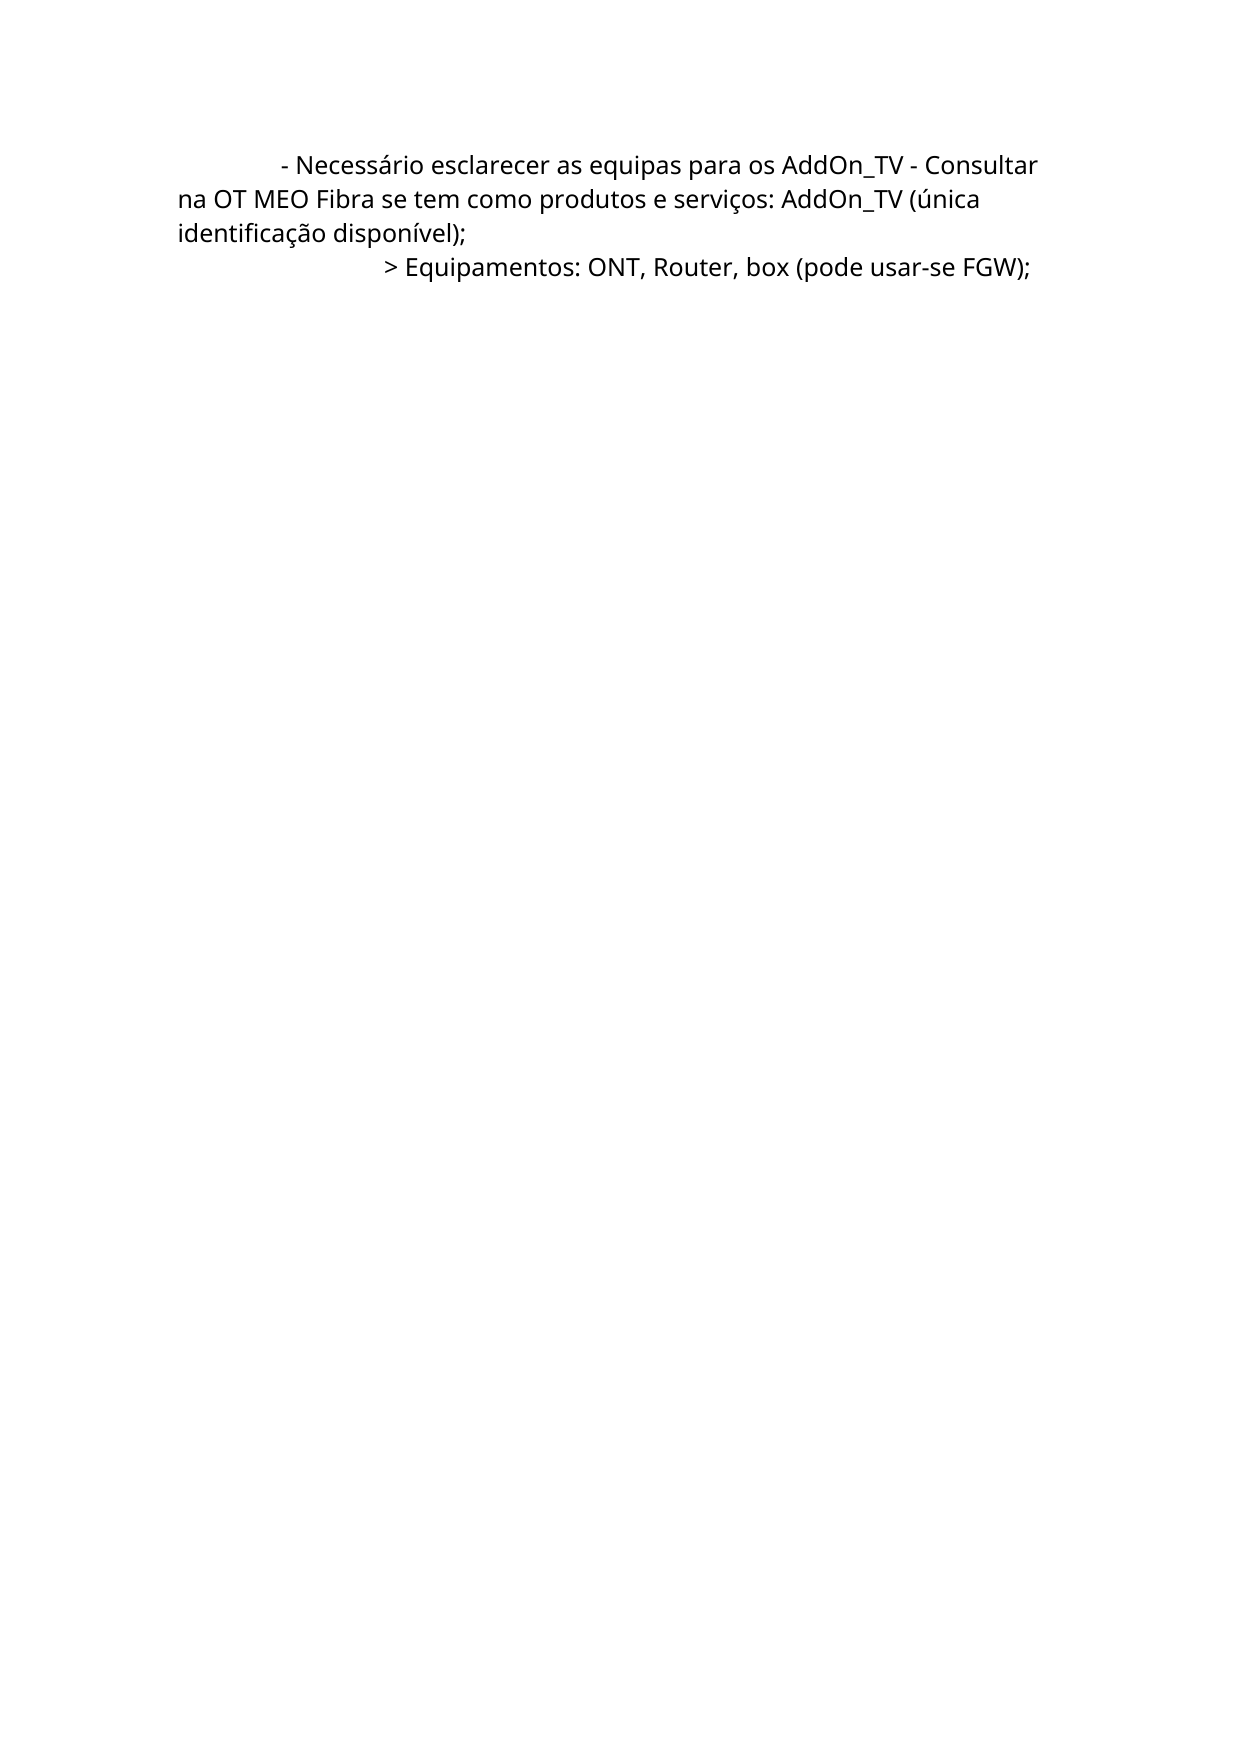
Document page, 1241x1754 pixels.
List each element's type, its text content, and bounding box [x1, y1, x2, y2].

text - Necessário esclarecer as equipas para os AddOn_TV - Consultar na OT MEO Fibra se tem como produtos e serviços: AddOn_TV (única identificação disponível); [177, 148, 1063, 250]
text > Equipamentos: ONT, Router, box (pode usar-se FGW); [177, 250, 1063, 284]
